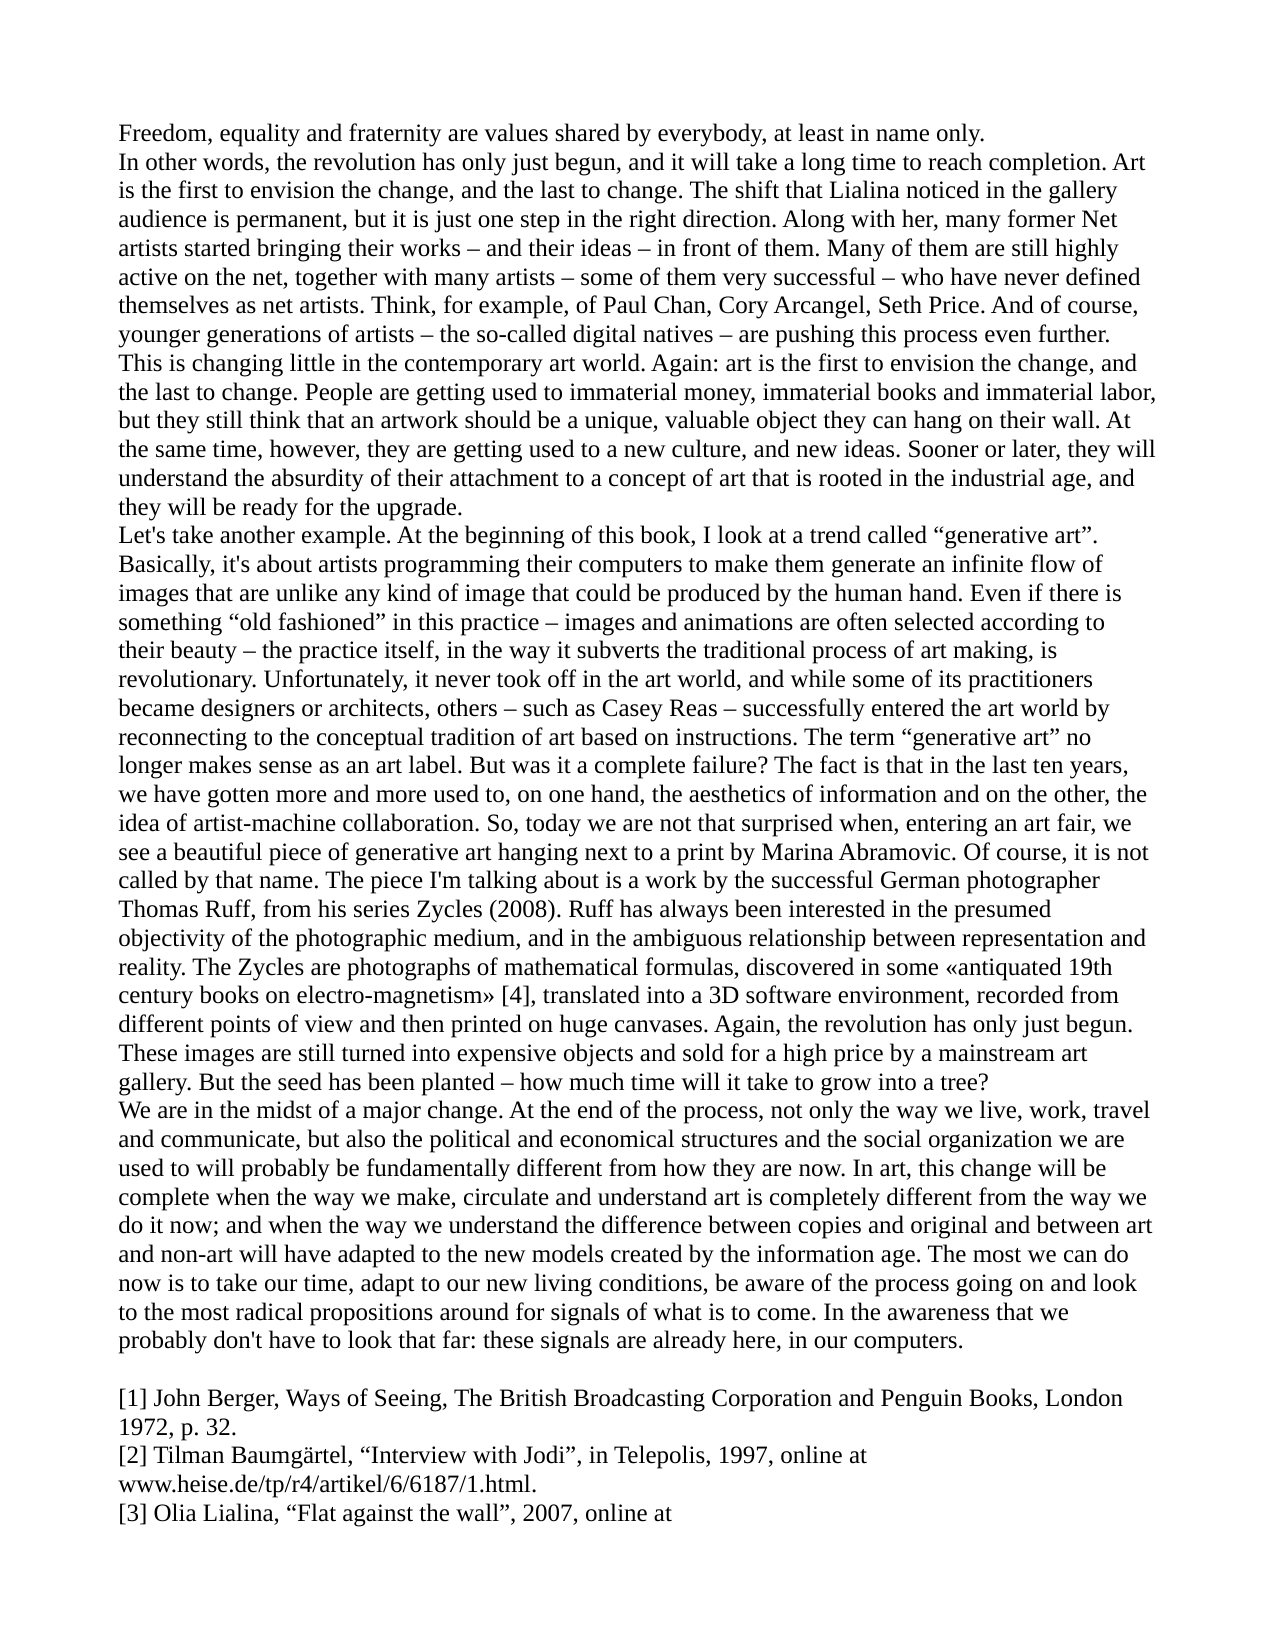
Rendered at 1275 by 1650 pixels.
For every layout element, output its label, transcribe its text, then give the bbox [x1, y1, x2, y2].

text Freedom, equality and fraternity are values shared by everybody, at least in name only. [118, 118, 1157, 147]
text We are in the midst of a major change. At the end of the process, not only the way we live, work, travel and communicate, but also the political and economical structures and the social organization we are used to will probably be fundamentally different from how they are now. In art, this change will be complete when the way we make, circulate and understand art is completely different from the way we do it now; and when the way we understand the difference between copies and original and between art and non-art will have adapted to the new models created by the information age. The most we can do now is to take our time, adapt to our new living conditions, be aware of the process going on and look to the most radical propositions around for signals of what is to come. In the awareness that we probably don't have to look that far: these signals are already here, in our computers. [118, 1096, 1157, 1354]
text [2] Tilman Baumgärtel, “Interview with Jodi”, in Telepolis, 1997, online at www.heise.de/tp/r4/artikel/6/6187/1.html. [118, 1441, 1157, 1498]
text This is changing little in the contemporary art world. Again: art is the first to envision the change, and the last to change. People are getting used to immaterial money, immaterial books and immaterial labor, but they still think that an artwork should be a unique, valuable object they can hang on their wall. At the same time, however, they are getting used to a new culture, and new ideas. Sooner or later, they will understand the absurdity of their attachment to a concept of art that is rooted in the industrial age, and they will be ready for the upgrade. [118, 348, 1157, 521]
text [1] John Berger, Ways of Seeing, The British Broadcasting Corporation and Penguin Books, London 1972, p. 32. [118, 1383, 1157, 1441]
text Let's take another example. At the beginning of this book, I look at a trend called “generative art”. Basically, it's about artists programming their computers to make them generate an infinite flow of images that are unlike any kind of image that could be produced by the human hand. Even if there is something “old fashioned” in this practice – images and animations are often selected according to their beauty – the practice itself, in the way it subverts the traditional process of art making, is revolutionary. Unfortunately, it never took off in the art world, and while some of its practitioners became designers or architects, others – such as Casey Reas – successfully entered the art world by reconnecting to the conceptual tradition of art based on instructions. The term “generative art” no longer makes sense as an art label. But was it a complete failure? The fact is that in the last ten years, we have gotten more and more used to, on one hand, the aesthetics of information and on the other, the idea of artist-machine collaboration. So, today we are not that surprised when, entering an art fair, we see a beautiful piece of generative art hanging next to a print by Marina Abramovic. Of course, it is not called by that name. The piece I'm talking about is a work by the successful German photographer Thomas Ruff, from his series Zycles (2008). Ruff has always been interested in the presumed objectivity of the photographic medium, and in the ambiguous relationship between representation and reality. The Zycles are photographs of mathematical formulas, discovered in some «antiquated 19th century books on electro-magnetism» [4], translated into a 3D software environment, recorded from different points of view and then printed on huge canvases. Again, the revolution has only just begun. These images are still turned into expensive objects and sold for a high price by a mainstream art gallery. But the seed has been planted – how much time will it take to grow into a tree? [118, 521, 1157, 1096]
text In other words, the revolution has only just begun, and it will take a long time to reach completion. Art is the first to envision the change, and the last to change. The shift that Lialina noticed in the gallery audience is permanent, but it is just one step in the right direction. Along with her, many former Net artists started bringing their works – and their ideas – in front of them. Many of them are still highly active on the net, together with many artists – some of them very successful – who have never defined themselves as net artists. Think, for example, of Paul Chan, Cory Arcangel, Seth Price. And of course, younger generations of artists – the so-called digital natives – are pushing this process even further. [118, 147, 1157, 348]
text [3] Olia Lialina, “Flat against the wall”, 2007, online at [118, 1498, 1157, 1527]
